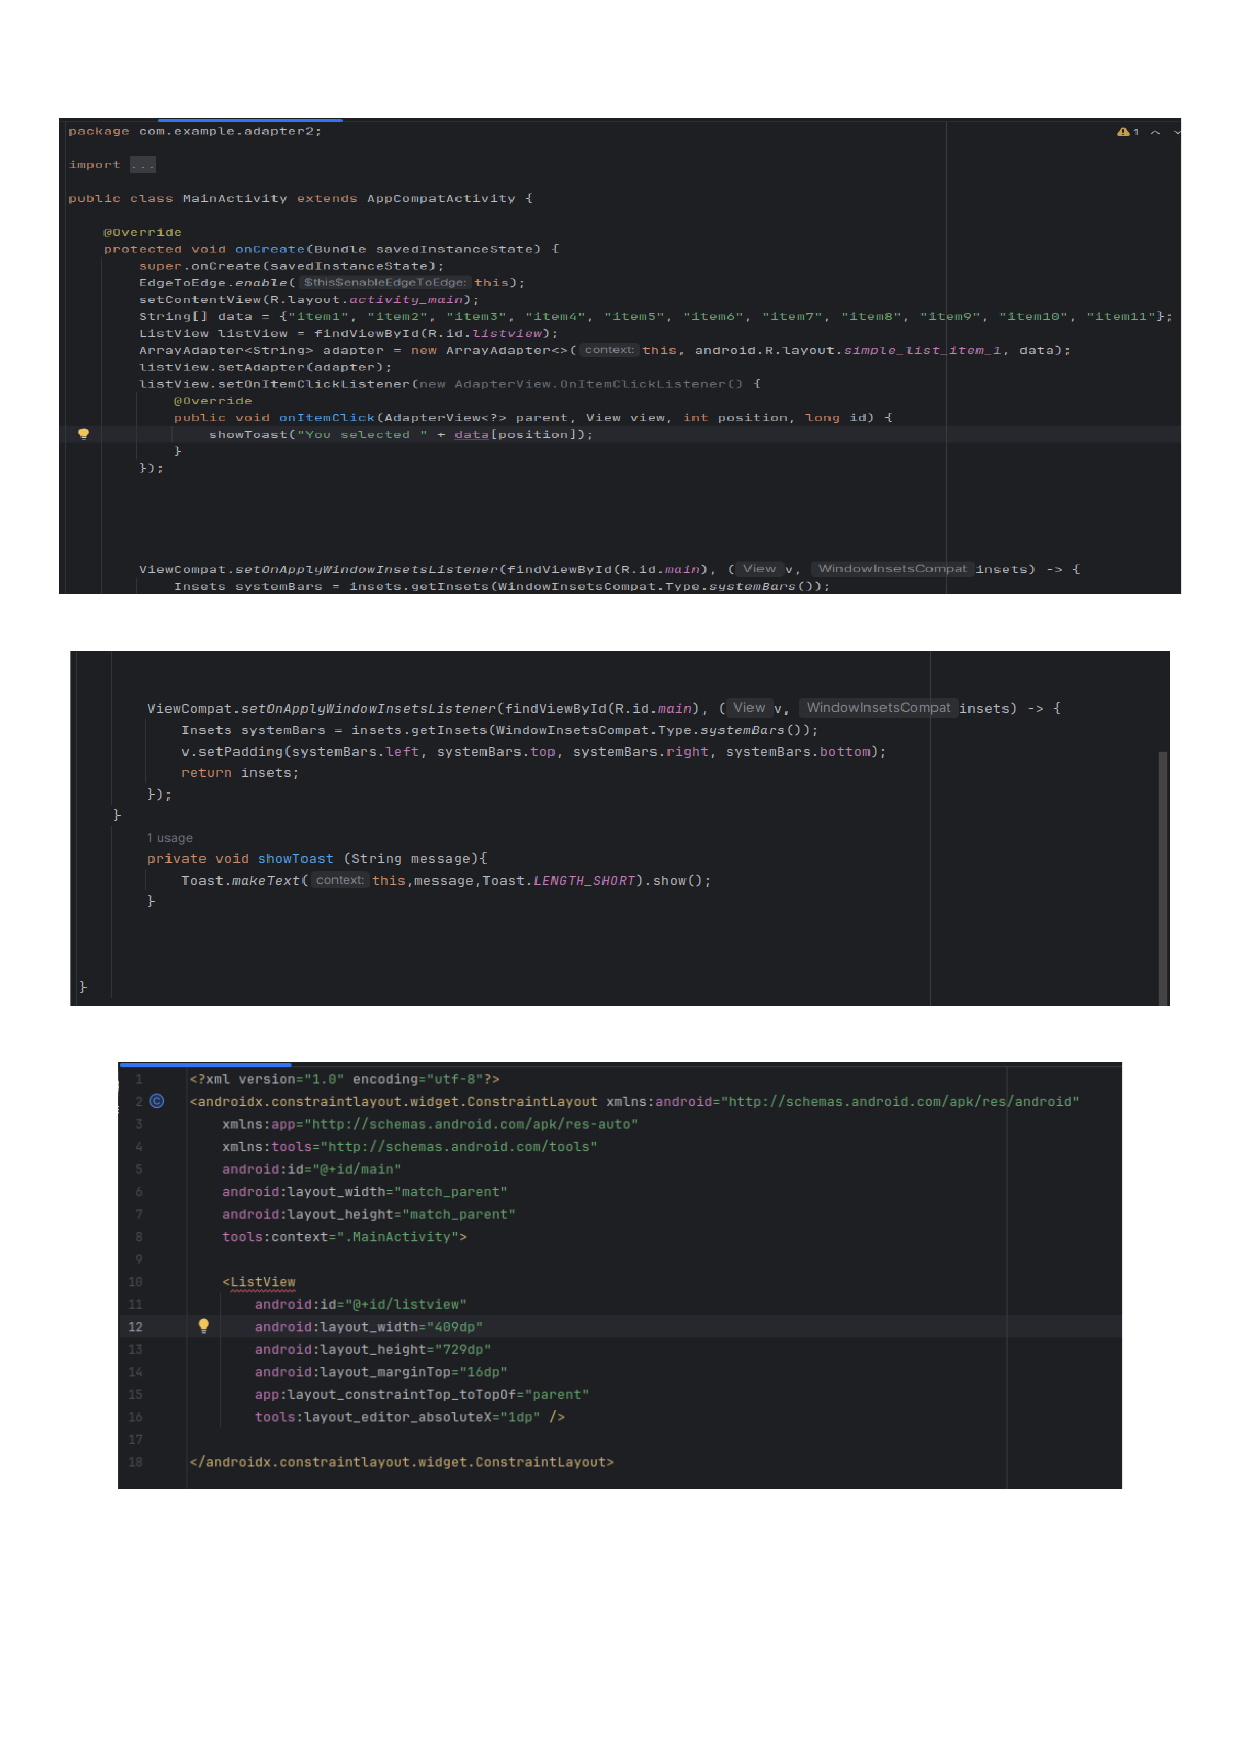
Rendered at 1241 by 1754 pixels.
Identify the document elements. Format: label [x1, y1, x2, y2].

picture [118, 1062, 1123, 1489]
picture [70, 651, 1170, 1006]
picture [59, 118, 1182, 594]
